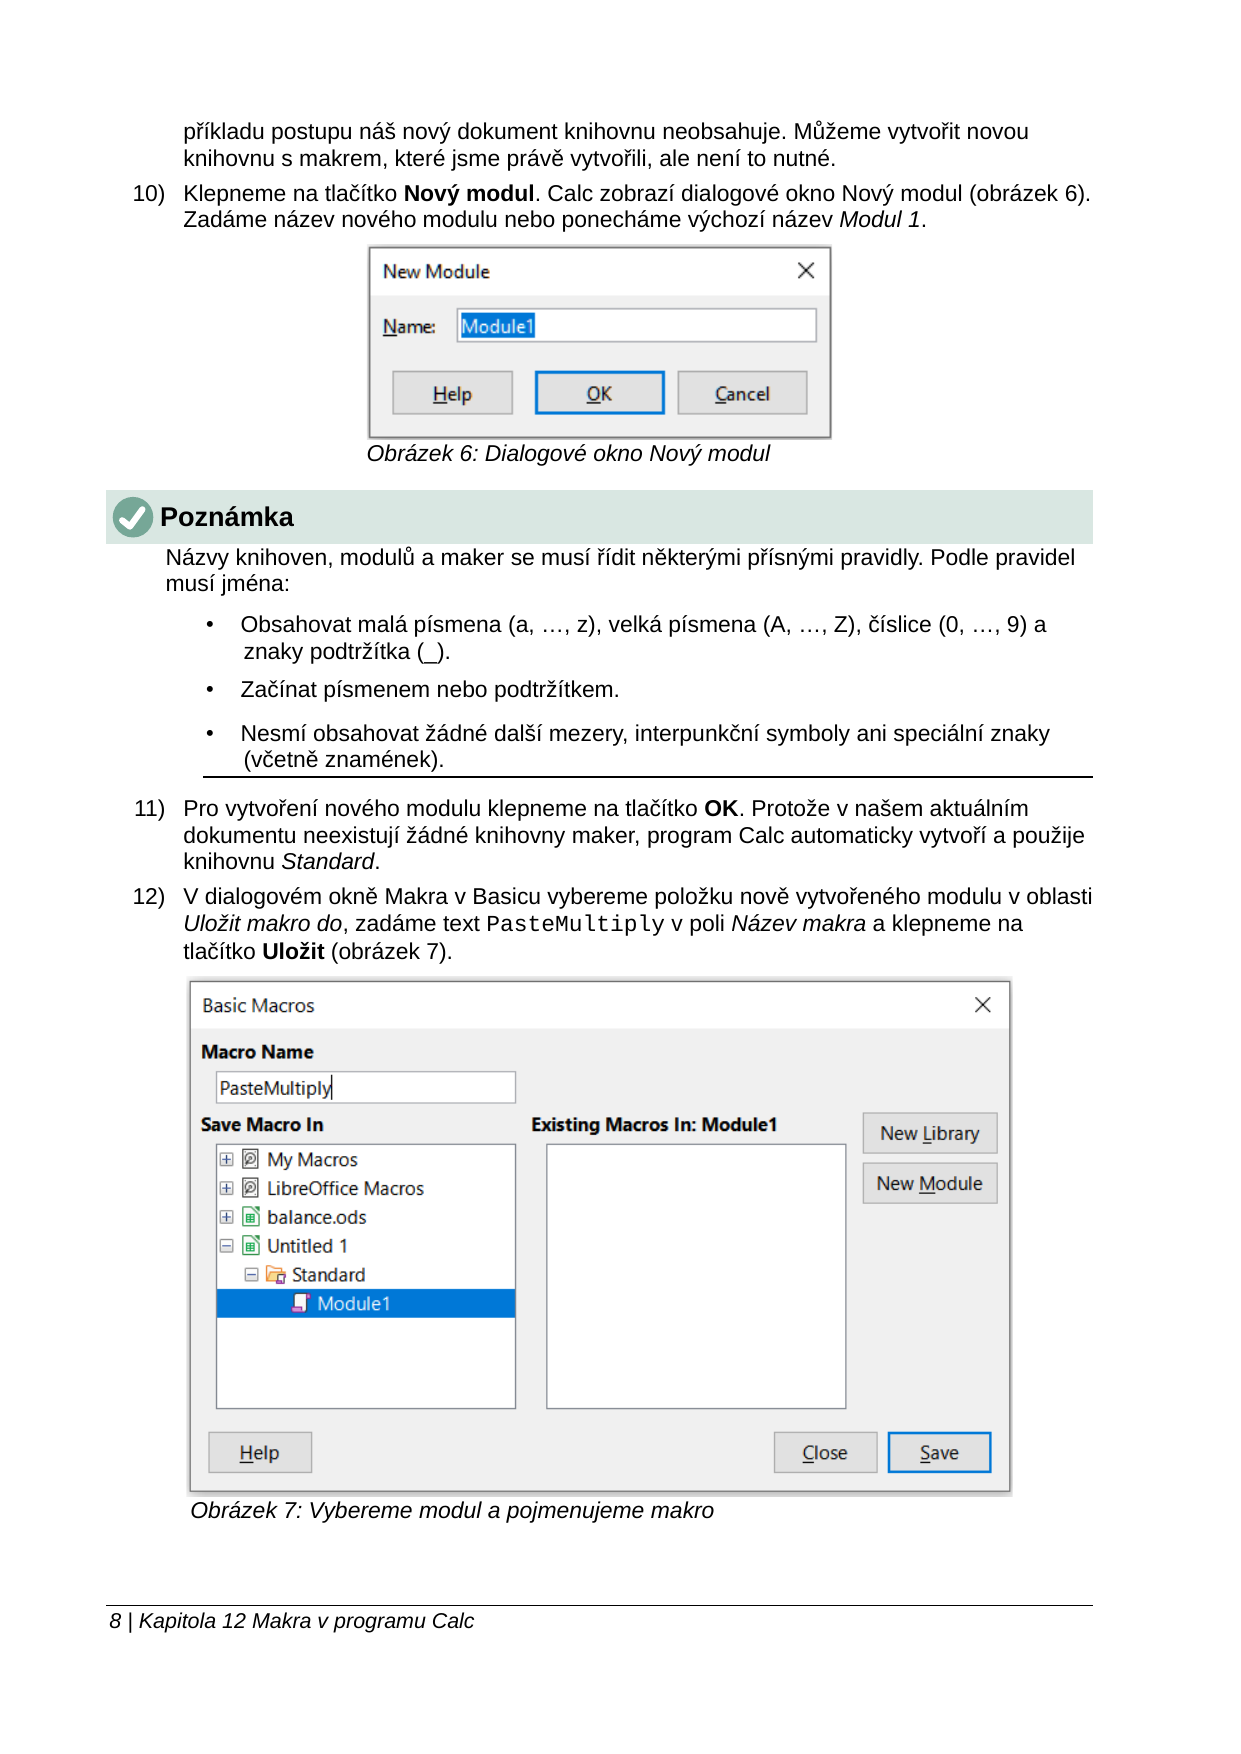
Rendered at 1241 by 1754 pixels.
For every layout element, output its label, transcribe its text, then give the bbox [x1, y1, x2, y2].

list V dialogovém okně Makra v Basicu vybereme položku nově vytvořeného modulu v oblasti Uložit makro do, zadáme text PasteMultiply v poli Název makra a klepneme na tlačítko Uložit (obrázek 7). [165, 883, 1093, 964]
picture [186, 976, 1013, 1497]
list Pro vytvoření nového modulu klepneme na tlačítko OK. Protože v našem aktuálním dokumentu neexistují žádné knihovny maker, program Calc automaticky vytvoří a použije knihovnu Standard. [165, 795, 1093, 874]
list Začínat písmenem nebo podtržítkem. [203, 673, 1093, 702]
subtitle Poznámka [106, 490, 1093, 544]
text příkladu postupu náš nový dokument knihovnu neobsahuje. Můžeme vytvořit novou knihovnu s makrem, které jsme právě vytvořili, ale není to nutné. [165, 118, 1093, 171]
text Obrázek 7: Vybereme modul a pojmenujeme makro [190, 1497, 1009, 1523]
list Obsahovat malá písmena (a, …, z), velká písmena (A, …, Z), číslice (0, …, 9) a znaky podtržítka (_). [203, 608, 1093, 664]
text Obrázek 6: Dialogové okno Nový modul [366, 440, 833, 466]
text Názvy knihoven, modulů a maker se musí řídit některými přísnými pravidly. Podle pravidel musí jména: [165, 544, 1093, 597]
picture [366, 244, 833, 440]
list Nesmí obsahovat žádné další mezery, interpunkční symboly ani speciální znaky (včetně znamének). [203, 717, 1093, 776]
list Klepneme na tlačítko Nový modul. Calc zobrazí dialogové okno Nový modul (obrázek 6). Zadáme název nového modulu nebo ponecháme výchozí název Modul 1. [165, 180, 1093, 232]
